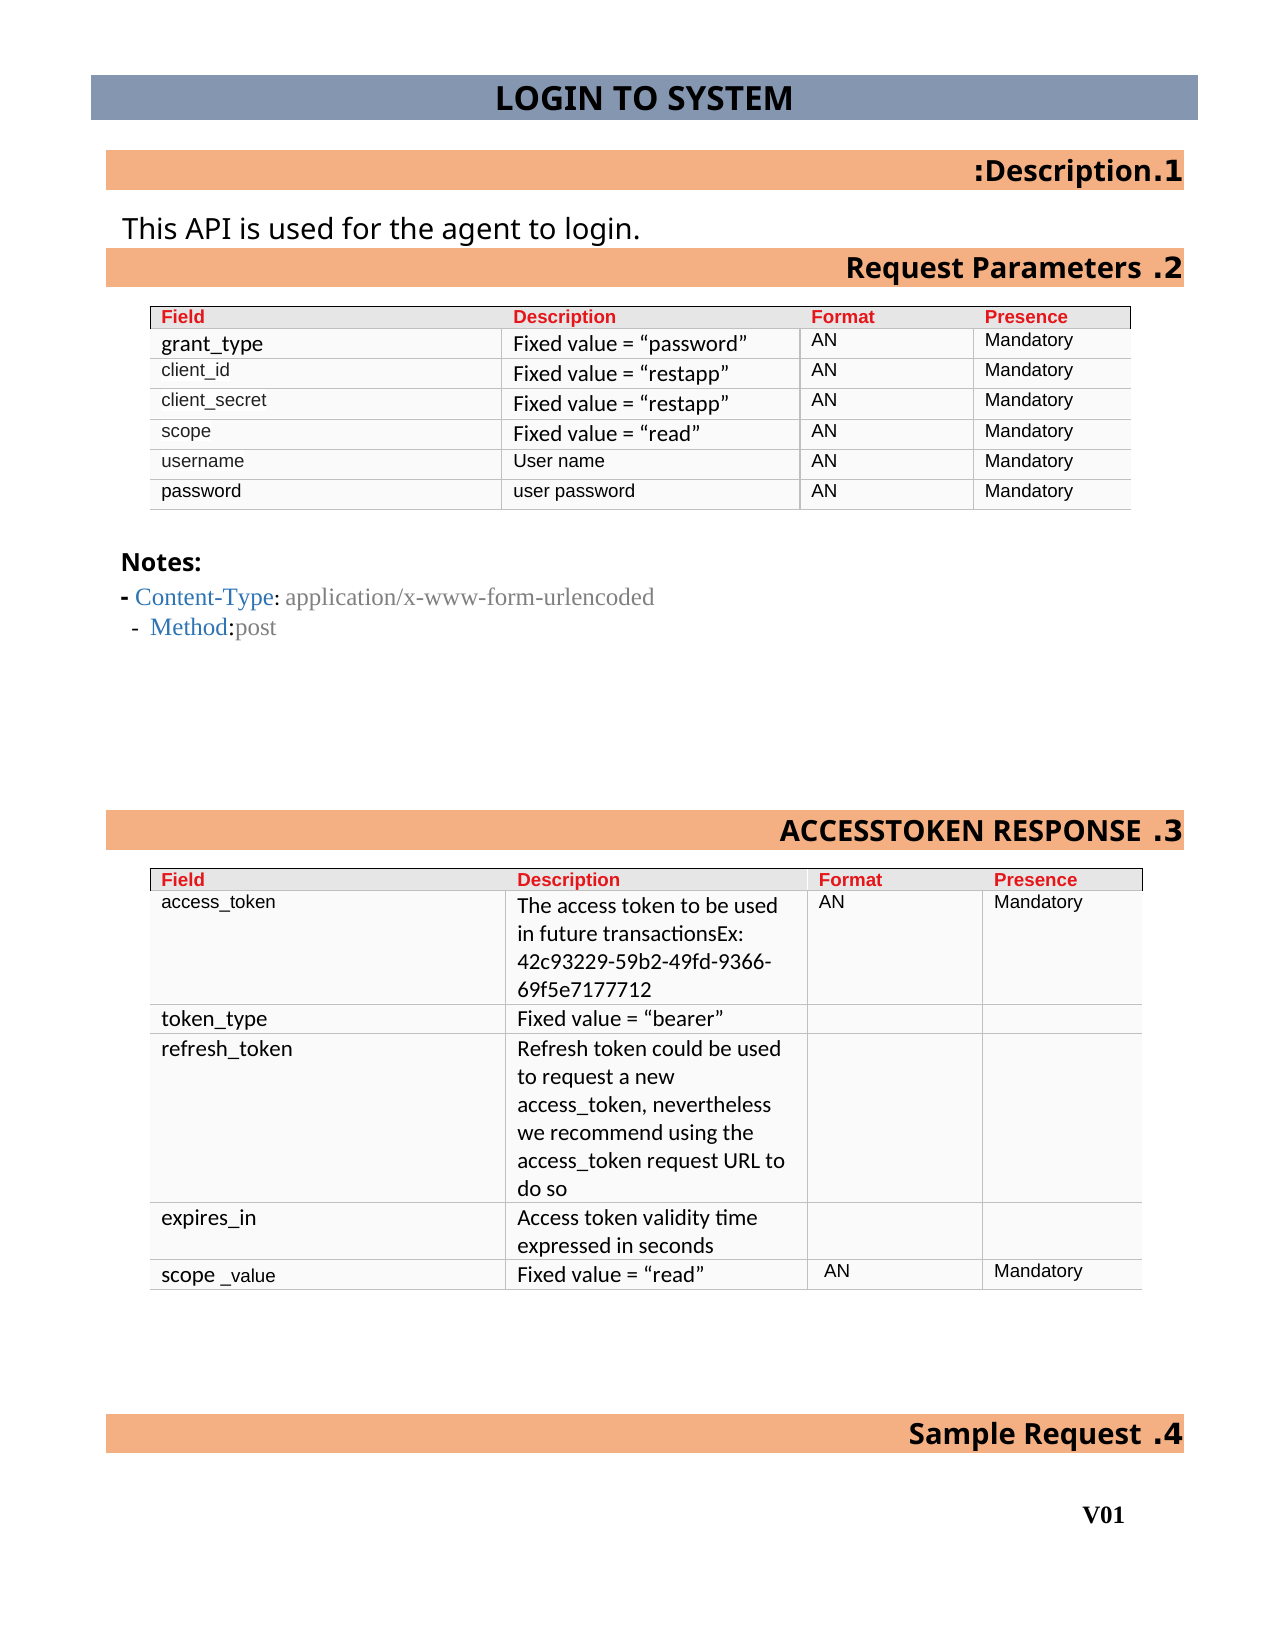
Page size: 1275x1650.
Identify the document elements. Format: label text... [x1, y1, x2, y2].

table_header Format [800, 307, 973, 328]
text 1.Description: [106, 150, 1184, 190]
table_cell Fixed value = “restapp” [502, 359, 799, 388]
table_cell AN [801, 450, 973, 479]
table_cell [983, 1005, 1142, 1033]
text This API is used for the agent to login. [122, 208, 1125, 248]
table_cell expires_in [150, 1203, 505, 1259]
text LOGIN TO SYSTEM [91, 75, 1198, 120]
table_cell client_id [150, 359, 501, 388]
table_cell The access token to be used in future transactionsEx: 42c93229-59b2-49fd-9366- 69f5e7177712 [506, 891, 807, 1003]
table_cell username [150, 450, 501, 479]
table_header Description [506, 869, 807, 890]
table_cell Mandatory [974, 329, 1131, 358]
table_cell Mandatory [983, 891, 1142, 1003]
table_cell Mandatory [974, 480, 1131, 509]
table_cell Mandatory [974, 450, 1131, 479]
table_cell token_type [150, 1005, 505, 1033]
table_cell [983, 1203, 1142, 1259]
table_cell Mandatory [983, 1260, 1142, 1289]
table_cell Mandatory [974, 389, 1131, 418]
table_cell Fixed value = “restapp” [502, 389, 799, 418]
table_cell AN [808, 891, 982, 1003]
table_cell Fixed value = “read” [502, 420, 799, 449]
table_cell access_token [150, 891, 505, 1003]
table_cell client_secret [150, 389, 501, 418]
table_cell User name [502, 450, 799, 479]
list Method:post [131, 612, 1125, 641]
table_cell AN [801, 420, 973, 449]
table_cell AN [801, 329, 973, 358]
table_cell AN [801, 359, 973, 388]
table_cell [808, 1203, 982, 1259]
table_cell Fixed value = “bearer” [506, 1005, 807, 1033]
table_cell grant_type [150, 329, 501, 358]
table_cell user password [502, 480, 799, 509]
table_cell AN [801, 480, 973, 509]
table_cell Fixed value = “read” [506, 1260, 807, 1289]
table_cell Mandatory [974, 359, 1131, 388]
table_header Field [151, 869, 506, 890]
table_cell Fixed value = “password” [502, 329, 799, 358]
table_cell Mandatory [974, 420, 1131, 449]
table_cell scope _value [150, 1260, 505, 1289]
table_header Format [808, 869, 983, 890]
table_cell [808, 1005, 982, 1033]
text 4. Sample Request [106, 1414, 1184, 1453]
table_cell scope [150, 420, 501, 449]
table_cell Refresh token could be used to request a new access_token, nevertheless we recommend using the access_token request URL to do so [506, 1034, 807, 1202]
text 3. ACCESSTOKEN RESPONSE [106, 810, 1184, 850]
text Notes: [120, 544, 1125, 578]
table_header Presence [973, 307, 1130, 328]
table_cell refresh_token [150, 1034, 505, 1202]
table_cell [808, 1034, 982, 1202]
table_header Presence [983, 869, 1142, 890]
table_header Field [151, 307, 502, 328]
table_cell [983, 1034, 1142, 1202]
table_cell password [150, 480, 501, 509]
table_cell Access token validity time expressed in seconds [506, 1203, 807, 1259]
table_header Description [502, 307, 800, 328]
table_cell AN [808, 1260, 982, 1289]
text 2. Request Parameters [106, 248, 1184, 287]
table_cell AN [801, 389, 973, 418]
text - Content-Type: application/x-www-form-urlencoded [120, 578, 1125, 612]
